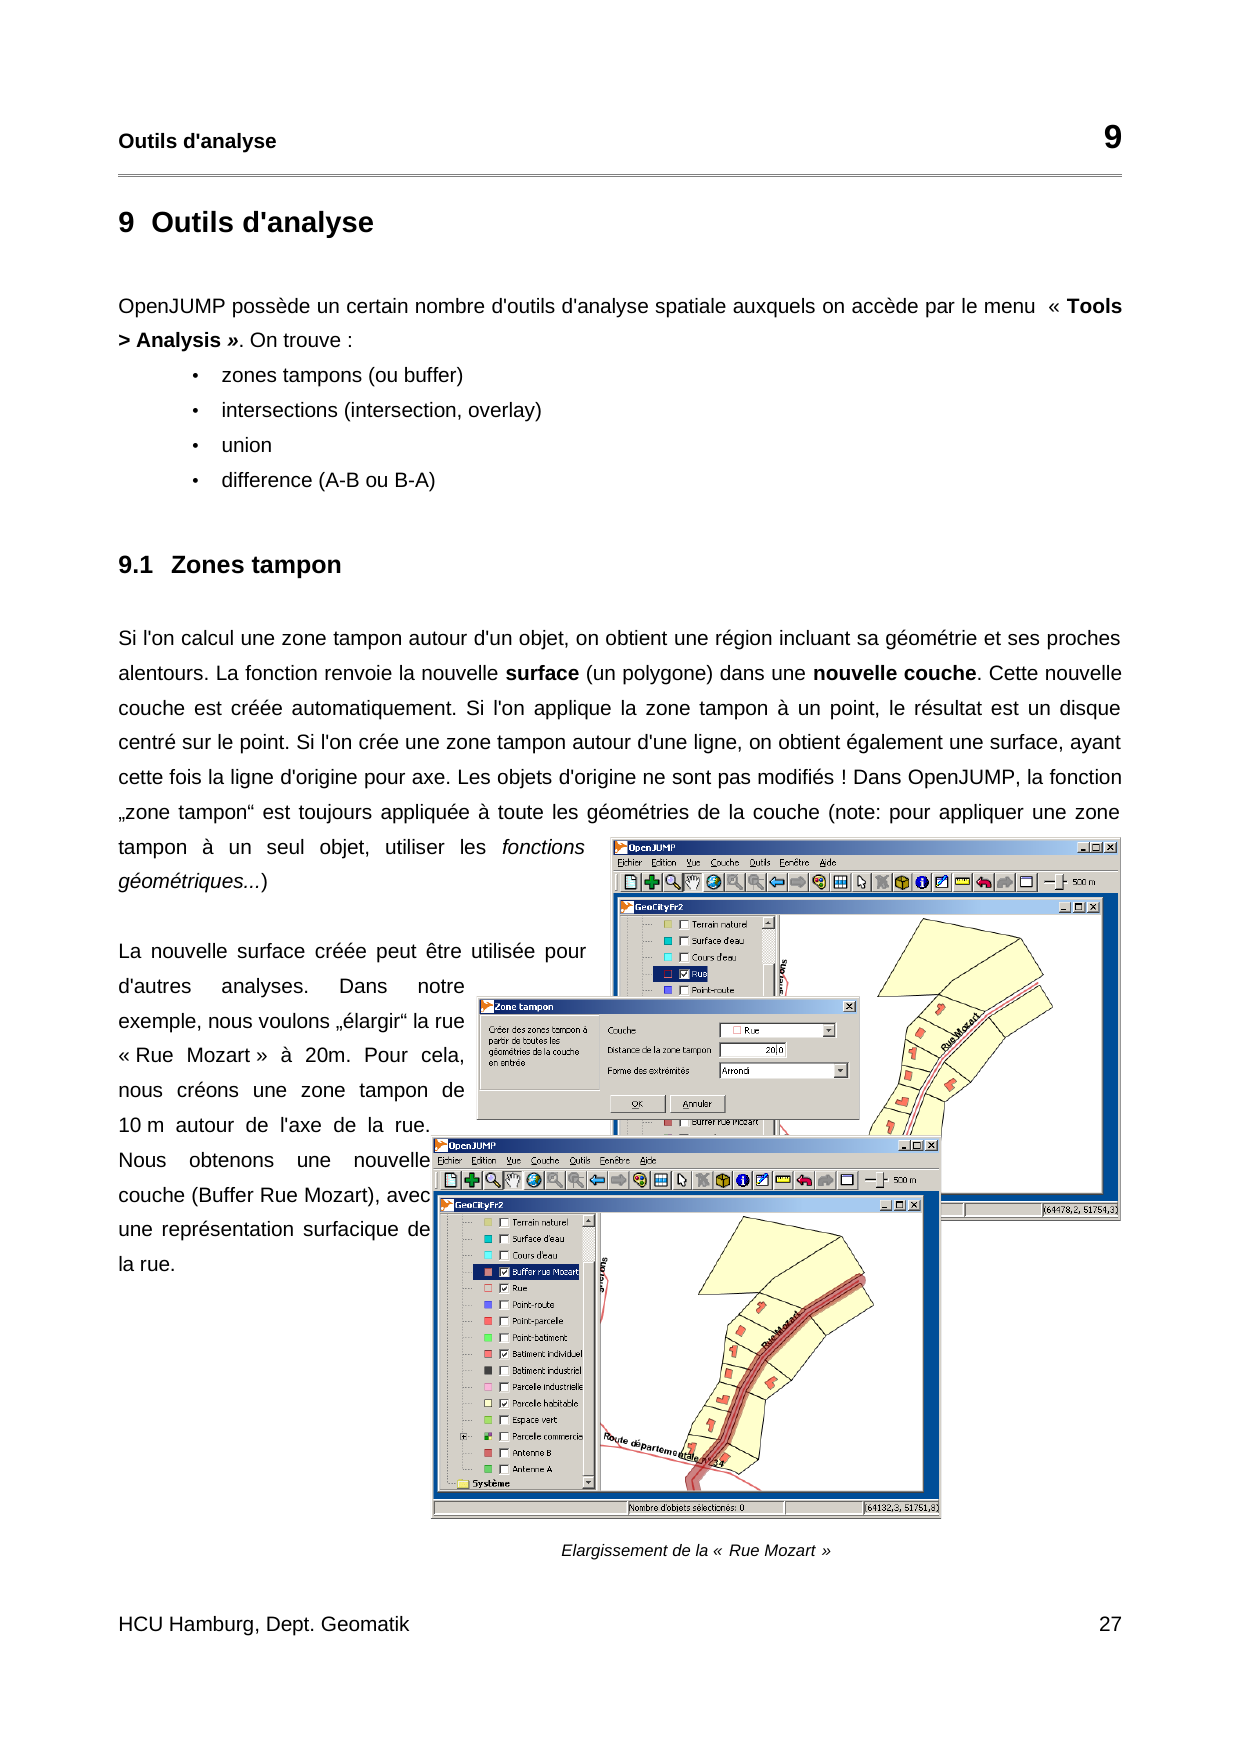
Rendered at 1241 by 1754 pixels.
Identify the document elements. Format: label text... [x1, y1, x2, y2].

list difference (A-B ou B-A) [192, 468, 1122, 491]
text Si l'on calcul une zone tampon autour d'un objet, on obtient une région incluant sa géométrie et ses proches alentours. La fonction renvoie la nouvelle surface (un polygone) dans une nouvelle couche. Cette nouvelle couche est créée automatiquement. Si l'on applique la zone tampon à un point, le résultat est un disque centré sur le point. Si l'on crée une zone tampon autour d'une ligne, on obtient également une surface, ayant cette fois la ligne d'origine pour axe. Les objets d'origine ne sont pas modifiés ! Dans OpenJUMP, la fonction „zone tampon“ est toujours appliquée à toute les géométries de la couche (note: pour appliquer une zone tampon à un seul objet, utiliser les fonctions géométriques...) [118, 627, 1122, 893]
text Elargissement de la « Rue Mozart » [118, 1541, 1122, 1559]
picture [430, 837, 1121, 1519]
text OpenJUMP possède un certain nombre d'outils d'analyse spatiale auxquels on accède par le menu « Tools > Analysis ». On trouve : [118, 294, 1122, 352]
subtitle Zones tampon [118, 551, 1122, 579]
list intersections (intersection, overlay) [192, 399, 1122, 422]
text La nouvelle surface créée peut être utilisée pour d'autres analyses. Dans notre exemple, nous voulons „élargir“ la rue « Rue Mozart » à 20m. Pour cela, nous créons une zone tampon de 10 m autour de l'axe de la rue. Nous obtenons une nouvelle couche (Buffer Rue Mozart), avec une représentation surfacique de la rue. [118, 940, 610, 1276]
text [942, 940, 1122, 1276]
list zones tampons (ou buffer) [192, 364, 1122, 387]
list union [192, 433, 1122, 457]
subtitle Outils d'analyse [118, 206, 1122, 238]
